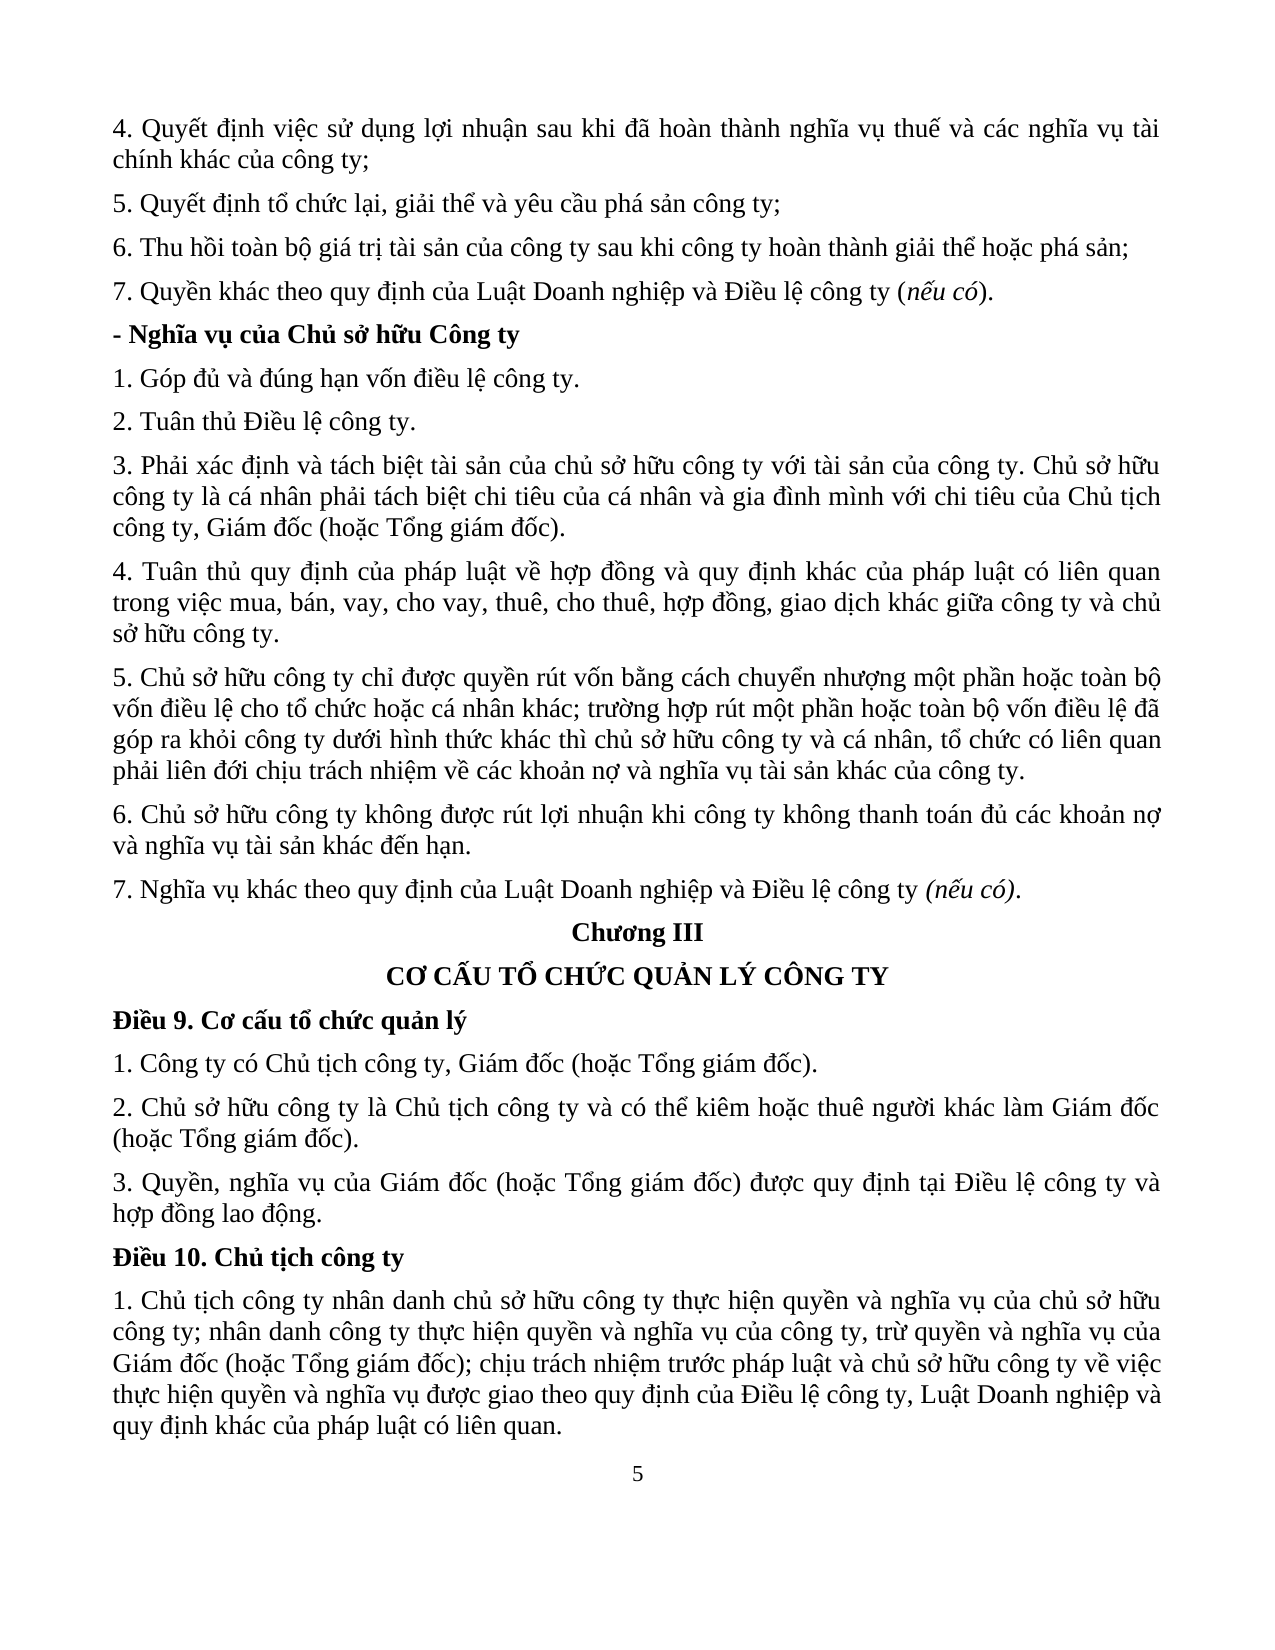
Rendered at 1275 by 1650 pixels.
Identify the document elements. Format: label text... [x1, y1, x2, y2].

text 2. Chủ sở hữu công ty là Chủ tịch công ty và có thể kiêm hoặc thuê người khác làm Giám đốc (hoặc Tổng giám đốc). [112, 1091, 1162, 1153]
text 5. Quyết định tổ chức lại, giải thể và yêu cầu phá sản công ty; [112, 187, 1162, 218]
text 5. Chủ sở hữu công ty chỉ được quyền rút vốn bằng cách chuyển nhượng một phần hoặc toàn bộ vốn điều lệ cho tổ chức hoặc cá nhân khác; trường hợp rút một phần hoặc toàn bộ vốn điều lệ đã góp ra khỏi công ty dưới hình thức khác thì chủ sở hữu công ty và cá nhân, tổ chức có liên quan phải liên đới chịu trách nhiệm về các khoản nợ và nghĩa vụ tài sản khác của công ty. [112, 661, 1162, 786]
text 7. Quyền khác theo quy định của Luật Doanh nghiệp và Điều lệ công ty (nếu có). [112, 274, 1162, 306]
text 1. Chủ tịch công ty nhân danh chủ sở hữu công ty thực hiện quyền và nghĩa vụ của chủ sở hữu công ty; nhân danh công ty thực hiện quyền và nghĩa vụ của công ty, trừ quyền và nghĩa vụ của Giám đốc (hoặc Tổng giám đốc); chịu trách nhiệm trước pháp luật và chủ sở hữu công ty về việc thực hiện quyền và nghĩa vụ được giao theo quy định của Điều lệ công ty, Luật Doanh nghiệp và quy định khác của pháp luật có liên quan. [112, 1284, 1162, 1440]
text CƠ CẤU TỔ CHỨC QUẢN LÝ CÔNG TY [112, 960, 1162, 991]
text 6. Thu hồi toàn bộ giá trị tài sản của công ty sau khi công ty hoàn thành giải thể hoặc phá sản; [112, 231, 1162, 262]
text 1. Góp đủ và đúng hạn vốn điều lệ công ty. [112, 362, 1162, 393]
text - Nghĩa vụ của Chủ sở hữu Công ty [112, 318, 1162, 349]
text 1. Công ty có Chủ tịch công ty, Giám đốc (hoặc Tổng giám đốc). [112, 1047, 1162, 1079]
text 3. Quyền, nghĩa vụ của Giám đốc (hoặc Tổng giám đốc) được quy định tại Điều lệ công ty và hợp đồng lao động. [112, 1166, 1162, 1228]
text 7. Nghĩa vụ khác theo quy định của Luật Doanh nghiệp và Điều lệ công ty (nếu có). [112, 873, 1162, 904]
text 3. Phải xác định và tách biệt tài sản của chủ sở hữu công ty với tài sản của công ty. Chủ sở hữu công ty là cá nhân phải tách biệt chi tiêu của cá nhân và gia đình mình với chi tiêu của Chủ tịch công ty, Giám đốc (hoặc Tổng giám đốc). [112, 449, 1162, 543]
text 6. Chủ sở hữu công ty không được rút lợi nhuận khi công ty không thanh toán đủ các khoản nợ và nghĩa vụ tài sản khác đến hạn. [112, 798, 1162, 860]
subtitle Điều 9. Cơ cấu tổ chức quản lý [112, 1004, 1162, 1035]
text 4. Tuân thủ quy định của pháp luật về hợp đồng và quy định khác của pháp luật có liên quan trong việc mua, bán, vay, cho vay, thuê, cho thuê, hợp đồng, giao dịch khác giữa công ty và chủ sở hữu công ty. [112, 555, 1162, 648]
text 2. Tuân thủ Điều lệ công ty. [112, 406, 1162, 437]
subtitle Chương III [112, 917, 1162, 948]
subtitle Điều 10. Chủ tịch công ty [112, 1241, 1162, 1272]
text 4. Quyết định việc sử dụng lợi nhuận sau khi đã hoàn thành nghĩa vụ thuế và các nghĩa vụ tài chính khác của công ty; [112, 112, 1162, 175]
